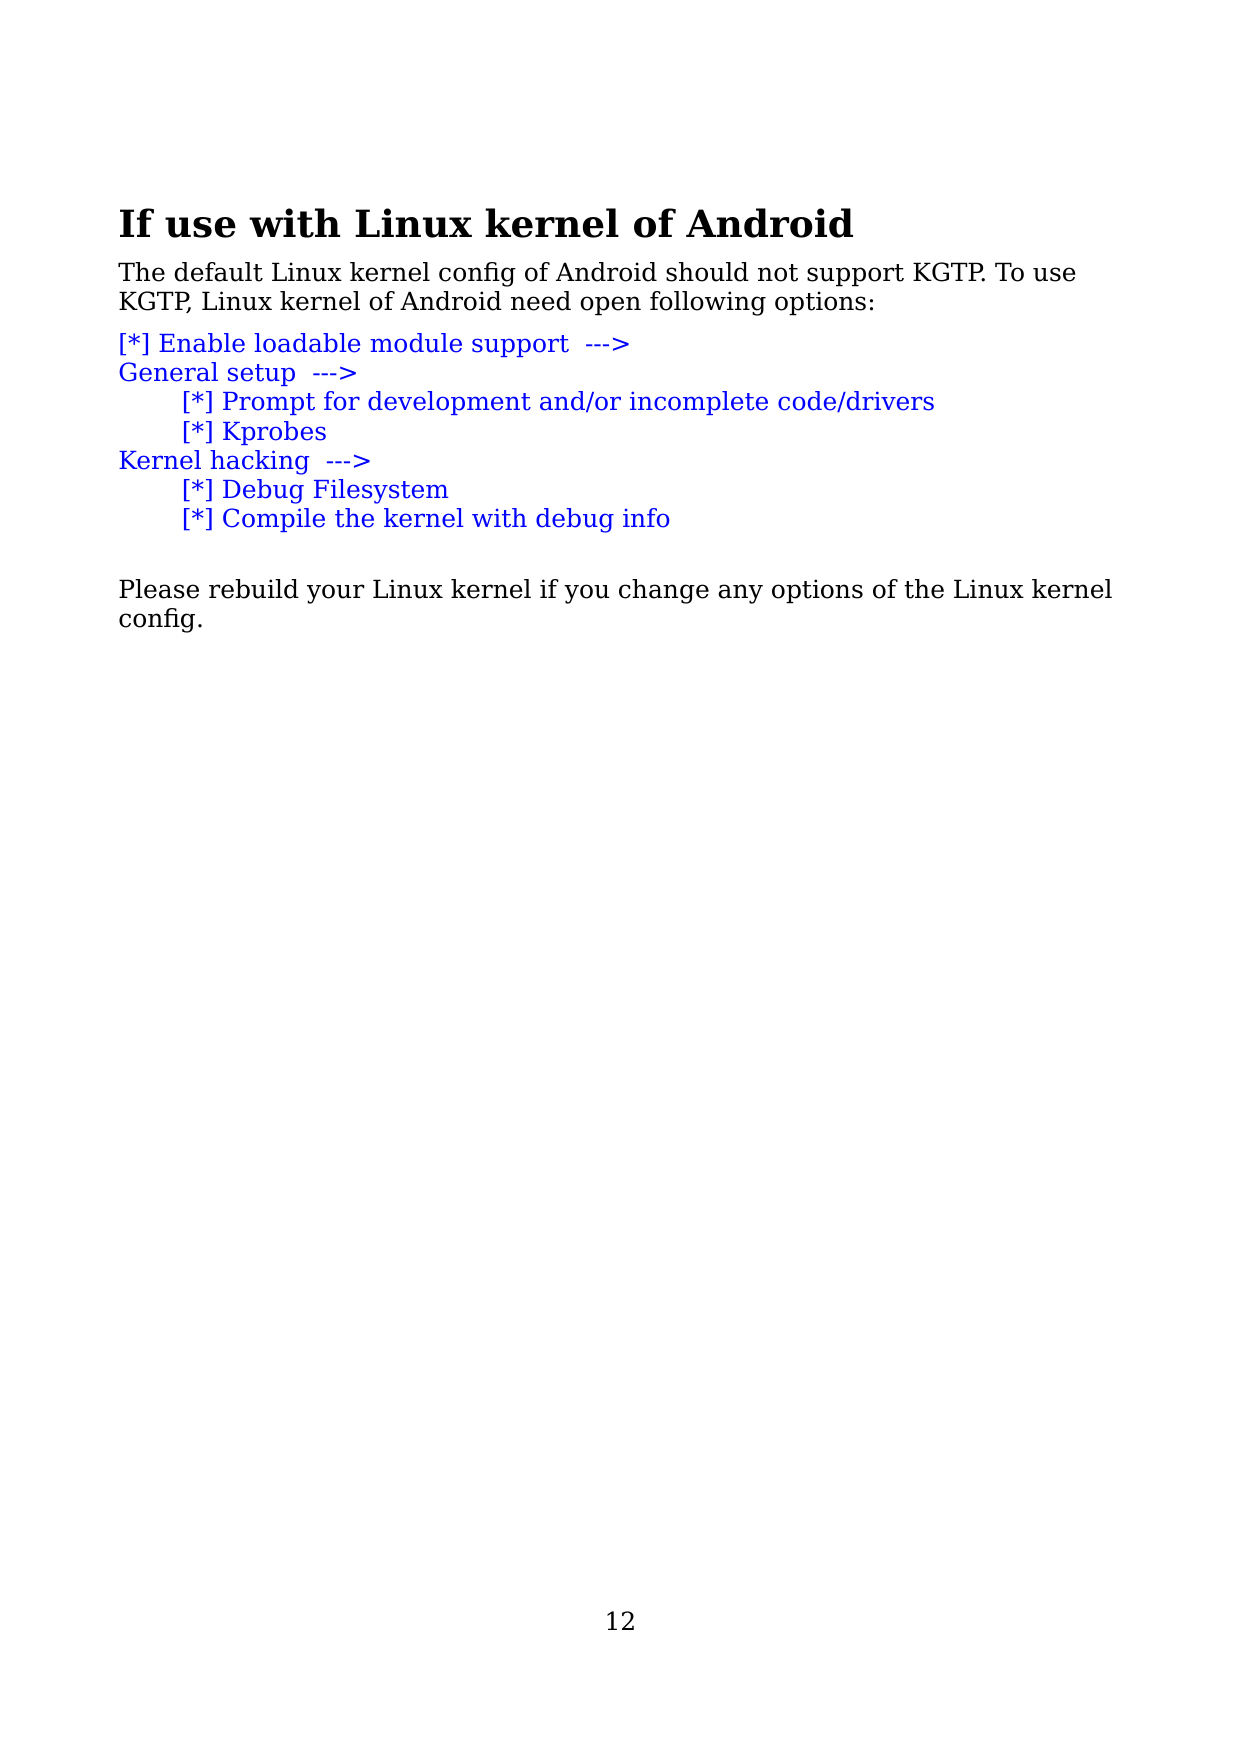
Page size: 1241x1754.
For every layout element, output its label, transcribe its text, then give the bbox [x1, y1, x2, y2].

text [*] Prompt for development and/or incomplete code/drivers [118, 387, 1122, 417]
text General setup ---> [118, 358, 1122, 387]
text Please rebuild your Linux kernel if you change any options of the Linux kernel config. [118, 575, 1122, 633]
text The default Linux kernel config of Android should not support KGTP. To use KGTP, Linux kernel of Android need open following options: [118, 258, 1122, 317]
text [*] Compile the kernel with debug info [118, 504, 1122, 533]
text [*] Debug Filesystem [118, 475, 1122, 504]
subtitle If use with Linux kernel of Android [118, 202, 1122, 246]
text [*] Kprobes [118, 417, 1122, 446]
text Kernel hacking ---> [118, 446, 1122, 475]
text [*] Enable loadable module support ---> [118, 329, 1122, 358]
